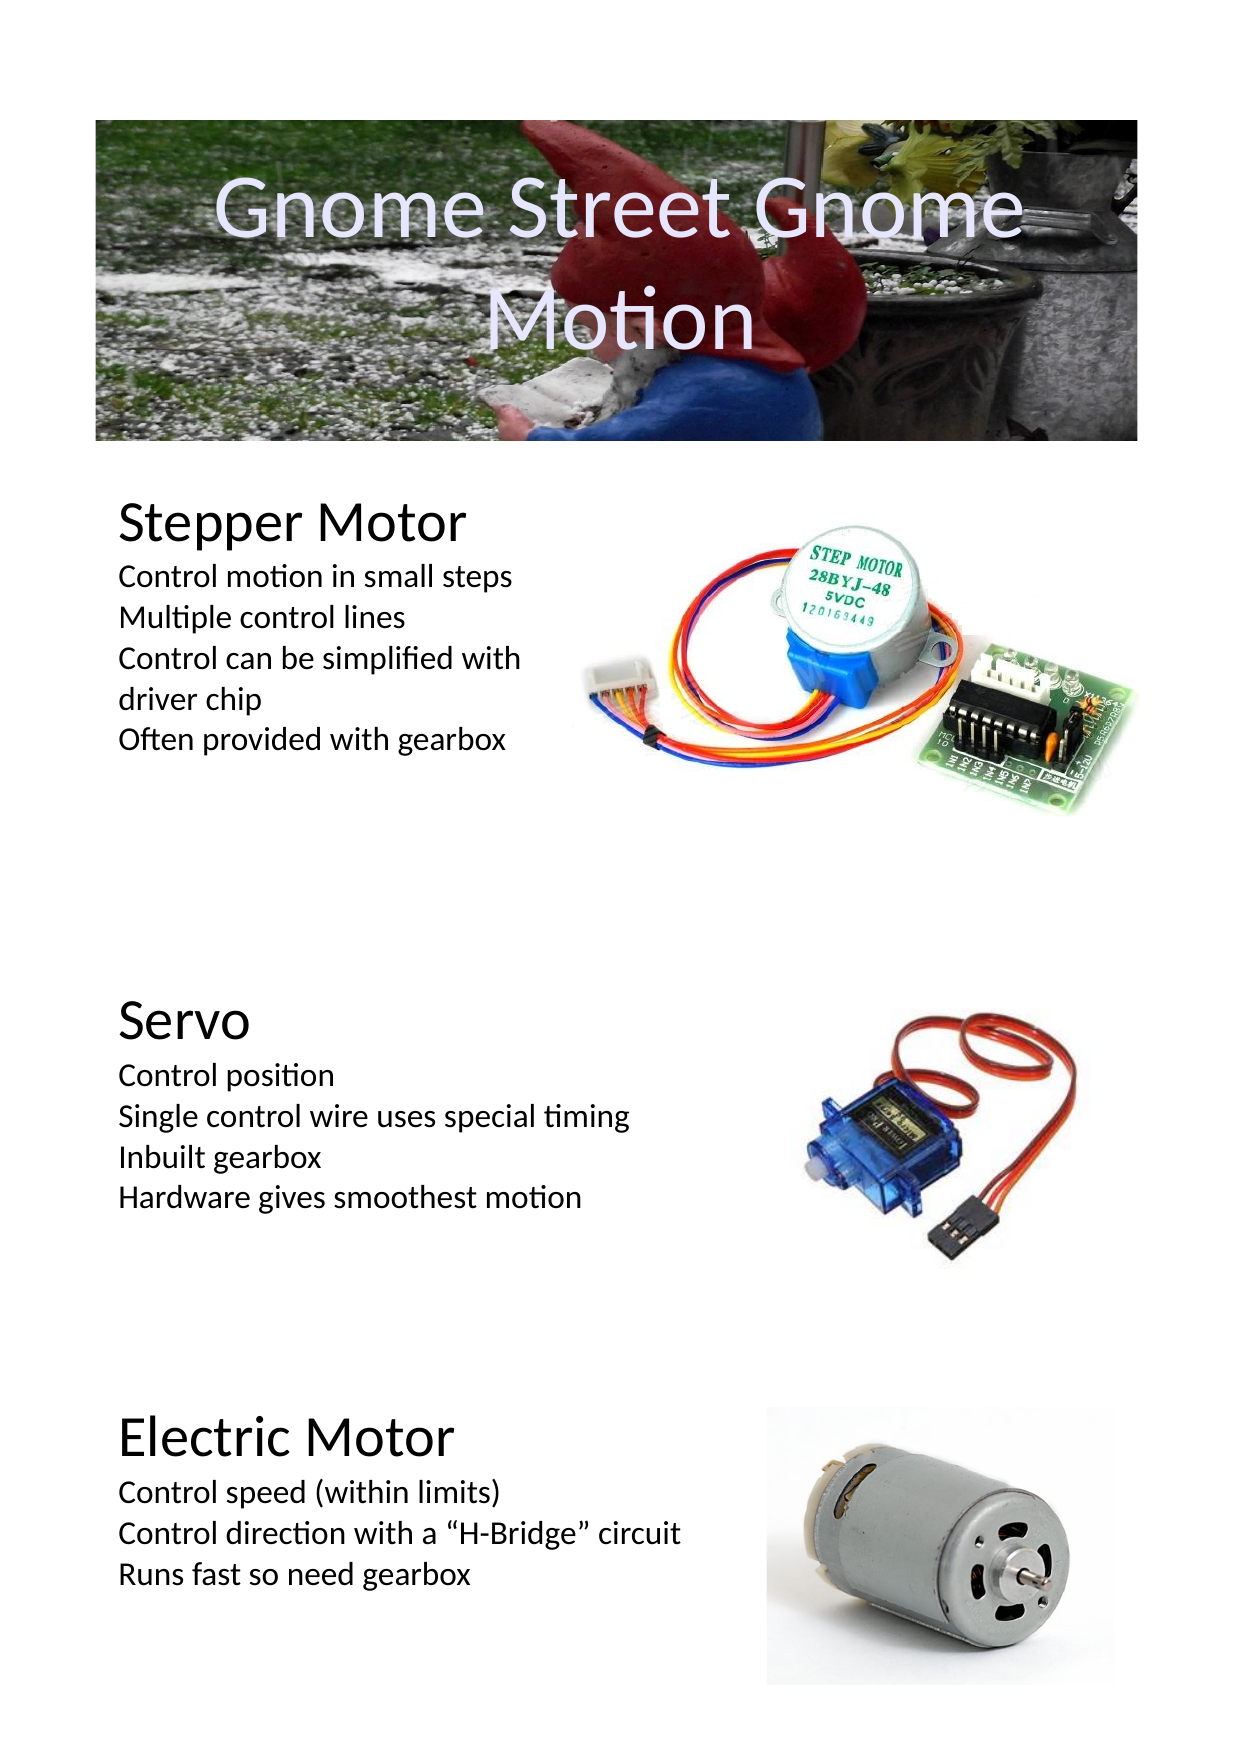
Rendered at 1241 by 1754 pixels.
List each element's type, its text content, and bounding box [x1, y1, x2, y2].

text Control speed (within limits) [118, 1471, 766, 1512]
text Control direction with a “H-Bridge” circuit [118, 1512, 766, 1553]
text Hardware gives smoothest motion [118, 1176, 751, 1217]
picture [751, 998, 1126, 1269]
text Runs fast so need gearbox [118, 1553, 766, 1594]
picture [95, 120, 1138, 441]
text Electric Motor [118, 1400, 1122, 1471]
text Inbuilt gearbox [118, 1136, 751, 1176]
text Stepper Motor [118, 484, 1122, 556]
picture [571, 509, 1140, 820]
text Often provided with gearbox [118, 718, 571, 759]
text Control can be simplified with driver chip [118, 637, 571, 718]
text Control position [118, 1054, 751, 1095]
text Multiple control lines [118, 596, 571, 637]
text Servo [118, 983, 1122, 1054]
text Control motion in small steps [118, 556, 571, 596]
text Single control wire uses special timing [118, 1095, 751, 1136]
picture [766, 1407, 1115, 1685]
